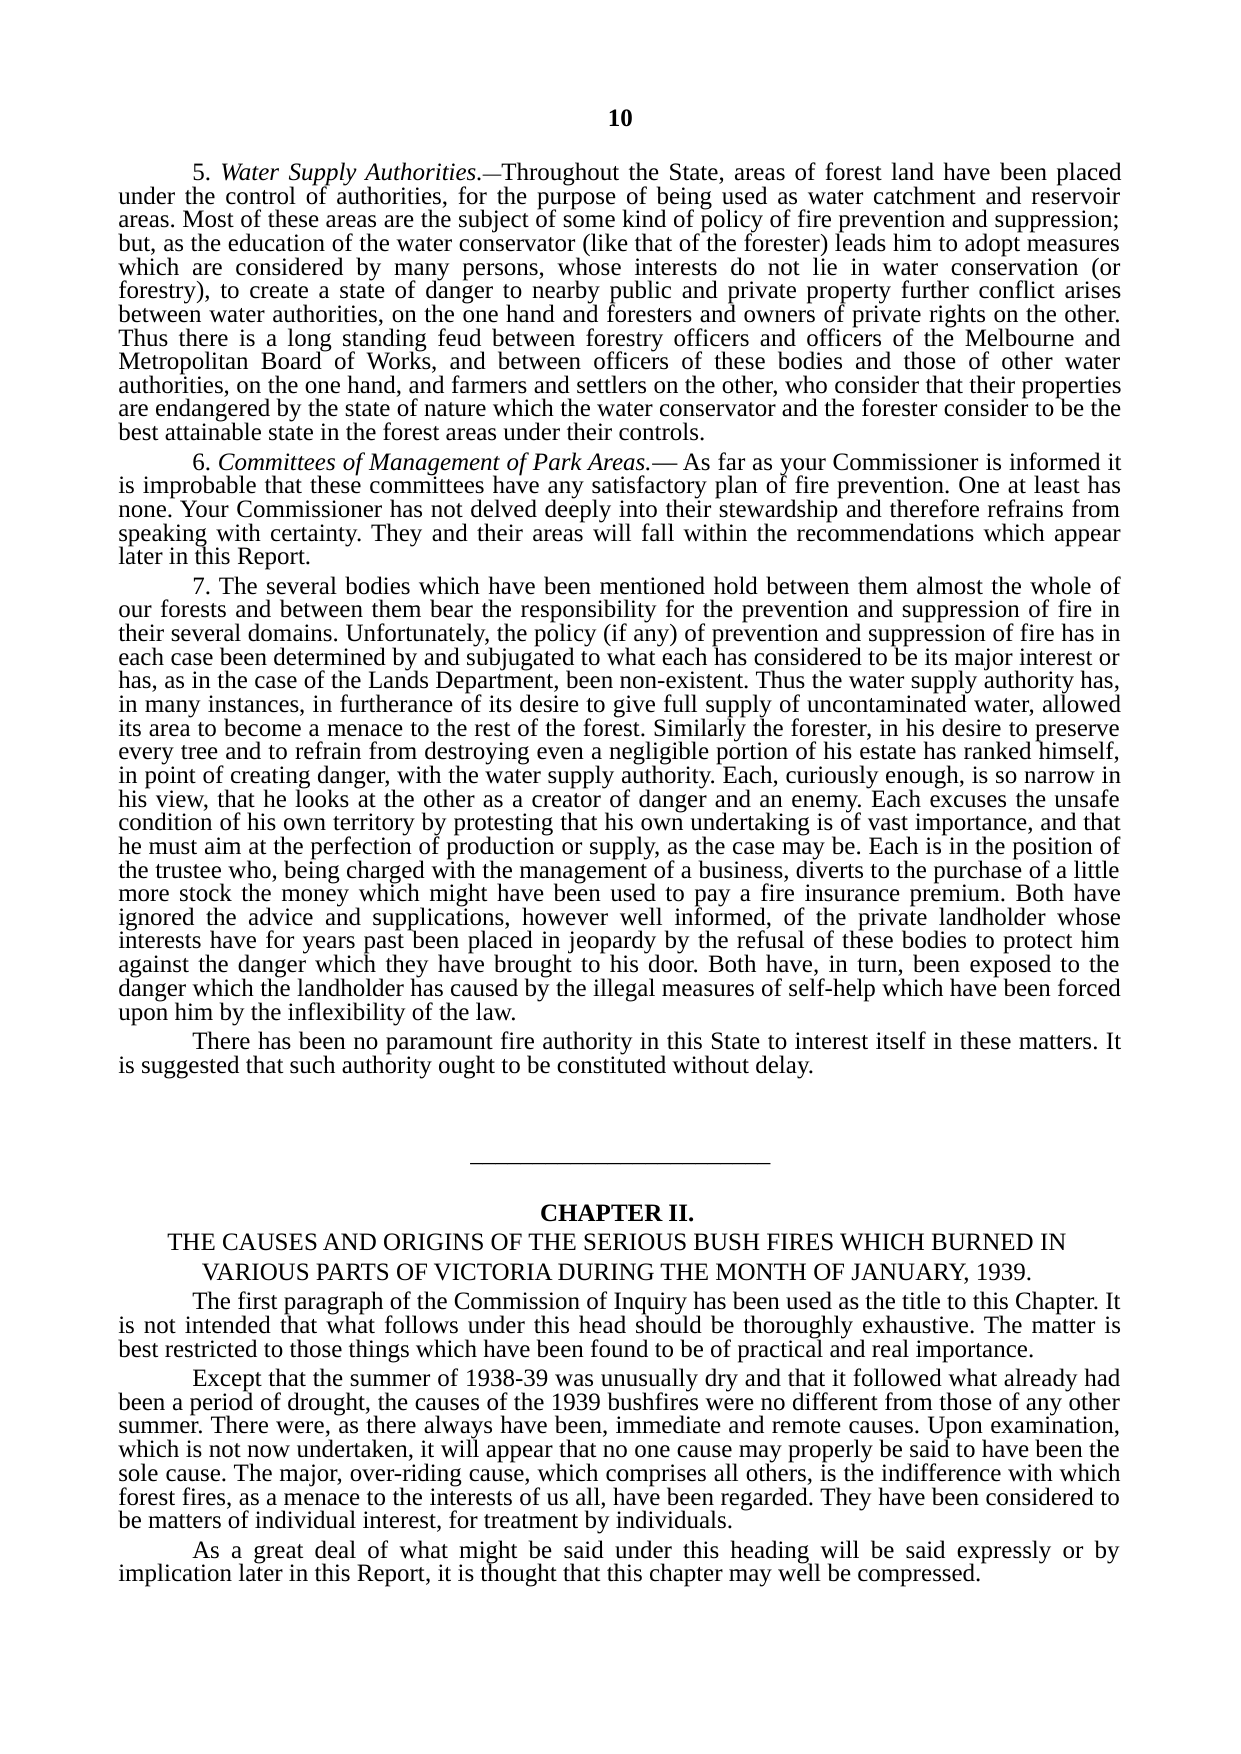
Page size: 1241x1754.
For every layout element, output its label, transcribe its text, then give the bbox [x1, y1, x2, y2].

text 5. Water Supply Authorities.—Throughout the State, areas of forest land have been placed under the control of authorities, for the purpose of being used as water catchment and reservoir areas. Most of these areas are the subject of some kind of policy of fire prevention and suppression; but, as the education of the water conservator (like that of the forester) leads him to adopt measures which are considered by many persons, whose interests do not lie in water conservation (or forestry), to create a state of danger to nearby public and private property further conflict arises between water authorities, on the one hand and foresters and owners of private rights on the other. Thus there is a long standing feud between forestry officers and officers of the Melbourne and Metropolitan Board of Works, and between officers of these bodies and those of other water authorities, on the one hand, and farmers and settlers on the other, who consider that their properties are endangered by the state of nature which the water conservator and the forester consider to be the best attainable state in the forest areas under their controls. [118, 162, 1122, 445]
text CHAPTER II. [118, 1202, 1122, 1226]
text The first paragraph of the Commission of Inquiry has been used as the title to this Chapter. It is not intended that what follows under this head should be thoroughly exhaustive. The matter is best restricted to those things which have been found to be of practical and real importance. [118, 1291, 1122, 1362]
text There has been no paramount fire authority in this State to interest itself in these matters. It is suggested that such authority ought to be constituted without delay. [118, 1031, 1122, 1078]
text As a great deal of what might be said under this heading will be said expressly or by implication later in this Report, it is thought that this chapter may well be compressed. [118, 1539, 1122, 1587]
text 6. Committees of Management of Park Areas.— As far as your Commissioner is informed it is improbable that these committees have any satisfactory plan of fire prevention. One at least has none. Your Commissioner has not delved deeply into their stewardship and therefore refrains from speaking with certainty. They and their areas will fall within the recommendations which appear later in this Report. [118, 451, 1122, 569]
text 7. The several bodies which have been mentioned hold between them almost the whole of our forests and between them bear the responsibility for the prevention and suppression of fire in their several domains. Unfortunately, the policy (if any) of prevention and suppression of fire has in each case been determined by and subjugated to what each has considered to be its major interest or has, as in the case of the Lands Department, been non-existent. Thus the water supply authority has, in many instances, in furtherance of its desire to give full supply of uncontaminated water, allowed its area to become a menace to the rest of the forest. Similarly the forester, in his desire to preserve every tree and to refrain from destroying even a negligible portion of his estate has ranked himself, in point of creating danger, with the water supply authority. Each, curiously enough, is so narrow in his view, that he looks at the other as a creator of danger and an enemy. Each excuses the unsafe condition of his own territory by protesting that his own undertaking is of vast importance, and that he must aim at the perfection of production or supply, as the case may be. Each is in the position of the trustee who, being charged with the management of a business, diverts to the purchase of a little more stock the money which might have been used to pay a fire insurance premium. Both have ignored the advice and supplications, however well informed, of the private landholder whose interests have for years past been placed in jeopardy by the refusal of these bodies to protect him against the danger which they have brought to his door. Both have, in turn, been exposed to the danger which the landholder has caused by the illegal measures of self-help which have been forced upon him by the inflexibility of the law. [118, 575, 1122, 1025]
text THE CAUSES AND ORIGINS OF THE SERIOUS BUSH FIRES WHICH BURNED IN [118, 1232, 1122, 1255]
text VARIOUS PARTS OF VICTORIA DURING THE MONTH OF JANUARY, 1939. [118, 1261, 1122, 1285]
text Except that the summer of 1938-39 was unusually dry and that it followed what already had been a period of drought, the causes of the 1939 bushfires were no different from those of any other summer. There were, as there always have been, immediate and remote causes. Upon examination, which is not now undertaken, it will appear that no one cause may properly be said to have been the sole cause. The major, over-riding cause, which comprises all others, is the indifference with which forest fires, as a menace to the interests of us all, have been regarded. They have been considered to be matters of individual interest, for treatment by individuals. [118, 1368, 1122, 1533]
text ________________________ [118, 1143, 1122, 1167]
